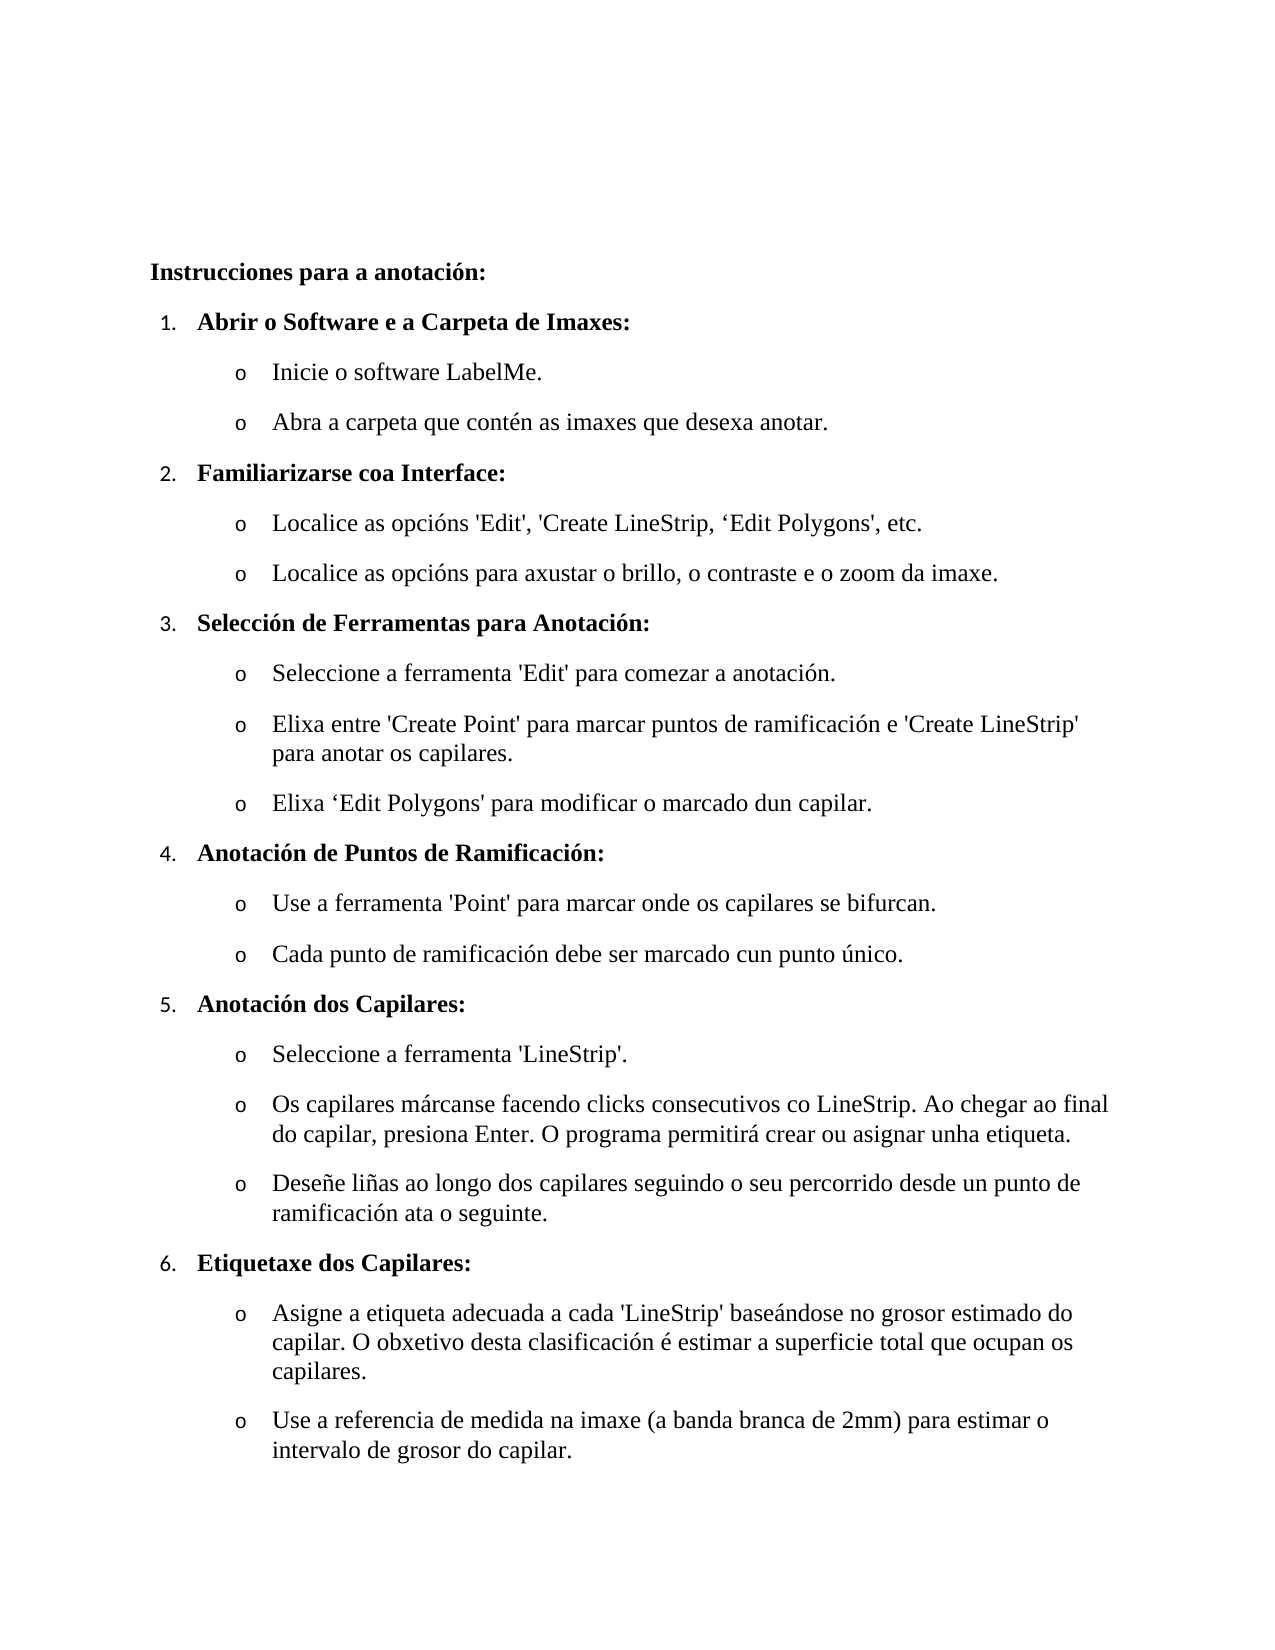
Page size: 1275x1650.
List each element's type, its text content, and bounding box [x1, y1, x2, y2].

list Use a referencia de medida na imaxe (a banda branca de 2mm) para estimar o intervalo de grosor do capilar. [234, 1406, 1125, 1464]
list Seleccione a ferramenta 'Edit' para comezar a anotación. [234, 658, 1125, 688]
list Elixa entre 'Create Point' para marcar puntos de ramificación e 'Create LineStrip' para anotar os capilares. [234, 709, 1125, 767]
list Anotación dos Capilares: [159, 989, 1125, 1018]
list Localice as opcións 'Edit', 'Create LineStrip, ‘Edit Polygons', etc. [234, 508, 1125, 537]
list Abra a carpeta que contén as imaxes que desexa anotar. [234, 407, 1125, 437]
list Cada punto de ramificación debe ser marcado cun punto único. [234, 939, 1125, 968]
list Localice as opcións para axustar o brillo, o contraste e o zoom da imaxe. [234, 558, 1125, 588]
list Inicie o software LabelMe. [234, 357, 1125, 386]
list Os capilares márcanse facendo clicks consecutivos co LineStrip. Ao chegar ao final do capilar, presiona Enter. O programa permitirá crear ou asignar unha etiqueta. [234, 1089, 1125, 1148]
list Asigne a etiqueta adecuada a cada 'LineStrip' baseándose no grosor estimado do capilar. O obxetivo desta clasificación é estimar a superficie total que ocupan os capilares. [234, 1298, 1125, 1385]
list Use a ferramenta 'Point' para marcar onde os capilares se bifurcan. [234, 888, 1125, 918]
list Abrir o Software e a Carpeta de Imaxes: [159, 307, 1125, 336]
list Familiarizarse coa Interface: [159, 458, 1125, 487]
list Elixa ‘Edit Polygons' para modificar o marcado dun capilar. [234, 788, 1125, 817]
list Selección de Ferramentas para Anotación: [159, 608, 1125, 637]
list Etiquetaxe dos Capilares: [159, 1248, 1125, 1277]
list Seleccione a ferramenta 'LineStrip'. [234, 1039, 1125, 1068]
list Deseñe liñas ao longo dos capilares seguindo o seu percorrido desde un punto de ramificación ata o seguinte. [234, 1168, 1125, 1227]
list Anotación de Puntos de Ramificación: [159, 838, 1125, 867]
subtitle Instrucciones para a anotación: [150, 257, 1125, 286]
